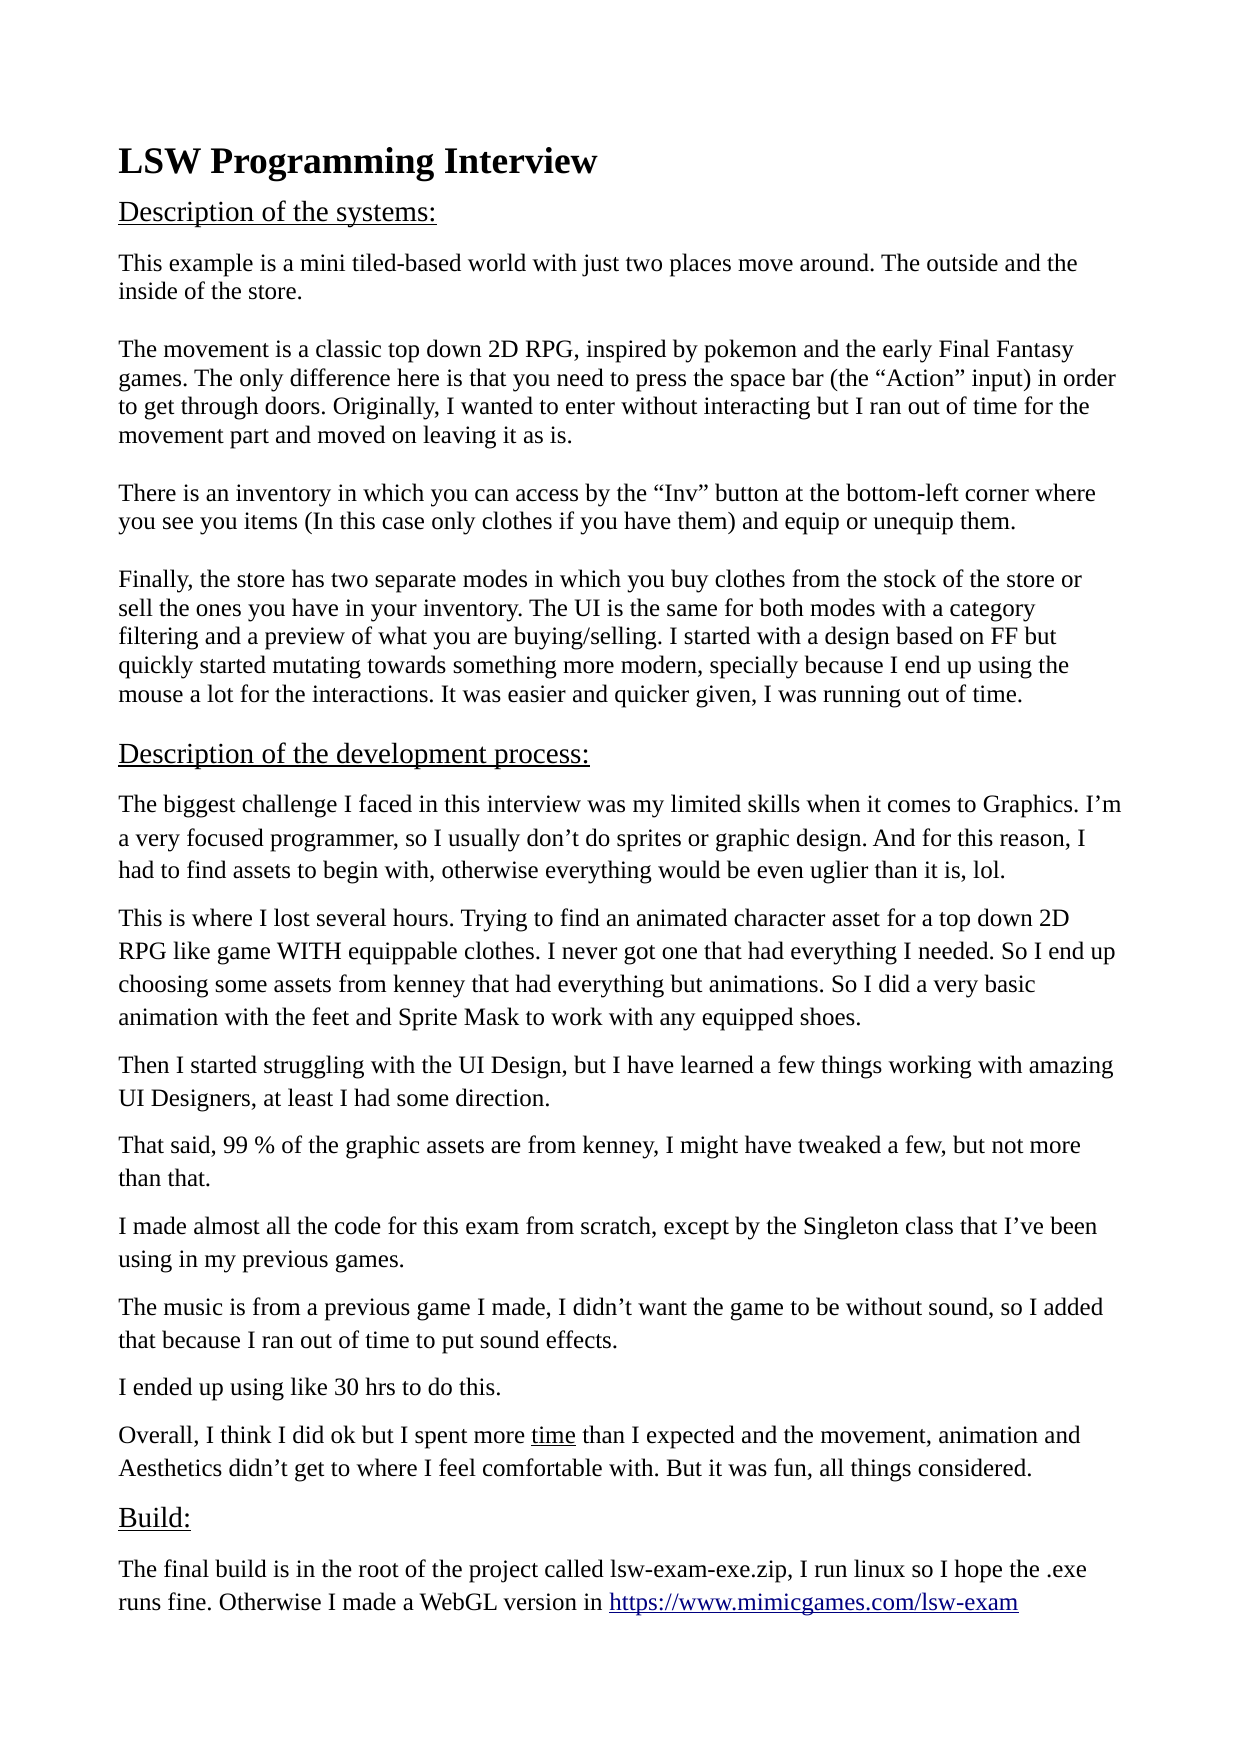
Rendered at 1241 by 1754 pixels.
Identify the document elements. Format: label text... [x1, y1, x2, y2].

text The music is from a previous game I made, I didn’t want the game to be without sound, so I added that because I ran out of time to put sound effects. [118, 1292, 1122, 1353]
text I made almost all the code for this exam from scratch, except by the Singleton class that I’ve been using in my previous games. [118, 1211, 1122, 1273]
subtitle LSW Programming Interview [118, 139, 1122, 182]
text I ended up using like 30 hrs to do this. [118, 1372, 1122, 1401]
text Overall, I think I did ok but I spent more time than I expected and the movement, animation and Aesthetics didn’t get to where I feel comfortable with. But it was fun, all things considered. [118, 1420, 1122, 1482]
text Finally, the store has two separate modes in which you buy clothes from the stock of the store or sell the ones you have in your inventory. The UI is the same for both modes with a category filtering and a preview of what you are buying/selling. I started with a design based on FF but quickly started mutating towards something more modern, specially because I end up using the mouse a lot for the interactions. It was easier and quicker given, I was running out of time. [118, 564, 1122, 708]
text The final build is in the root of the project called lsw-exam-exe.zip, I run linux so I hope the .exe runs fine. Otherwise I made a WebGL version in https://www.mimicgames.com/lsw-exam [118, 1554, 1122, 1616]
text Then I started struggling with the UI Design, but I have learned a few things working with amazing UI Designers, at least I had some direction. [118, 1050, 1122, 1112]
text Description of the systems: [118, 194, 1122, 228]
text This example is a mini tiled-based world with just two places move around. The outside and the inside of the store. [118, 248, 1122, 305]
text The biggest challenge I faced in this interview was my limited skills when it comes to Graphics. I’m a very focused programmer, so I usually don’t do sprites or graphic design. And for this reason, I had to find assets to begin with, otherwise everything would be even uglier than it is, lol. [118, 789, 1122, 884]
text That said, 99 % of the graphic assets are from kenney, I might have tweaked a few, but not more than that. [118, 1131, 1122, 1192]
text There is an inventory in which you can access by the “Inv” button at the bottom-left corner where you see you items (In this case only clothes if you have them) and equip or unequip them. [118, 478, 1122, 535]
text The movement is a classic top down 2D RPG, inspired by pokemon and the early Final Fantasy games. The only difference here is that you need to press the space bar (the “Action” input) in order to get through doors. Originally, I wanted to enter without interacting but I ran out of time for the movement part and moved on leaving it as is. [118, 334, 1122, 449]
text This is where I lost several hours. Trying to find an animated character asset for a top down 2D RPG like game WITH equippable clothes. I never got one that had everything I needed. So I end up choosing some assets from kenney that had everything but animations. So I did a very basic animation with the feet and Sprite Mask to work with any equipped shoes. [118, 903, 1122, 1031]
text Description of the development process: [118, 736, 1122, 770]
text Build: [118, 1501, 1122, 1534]
